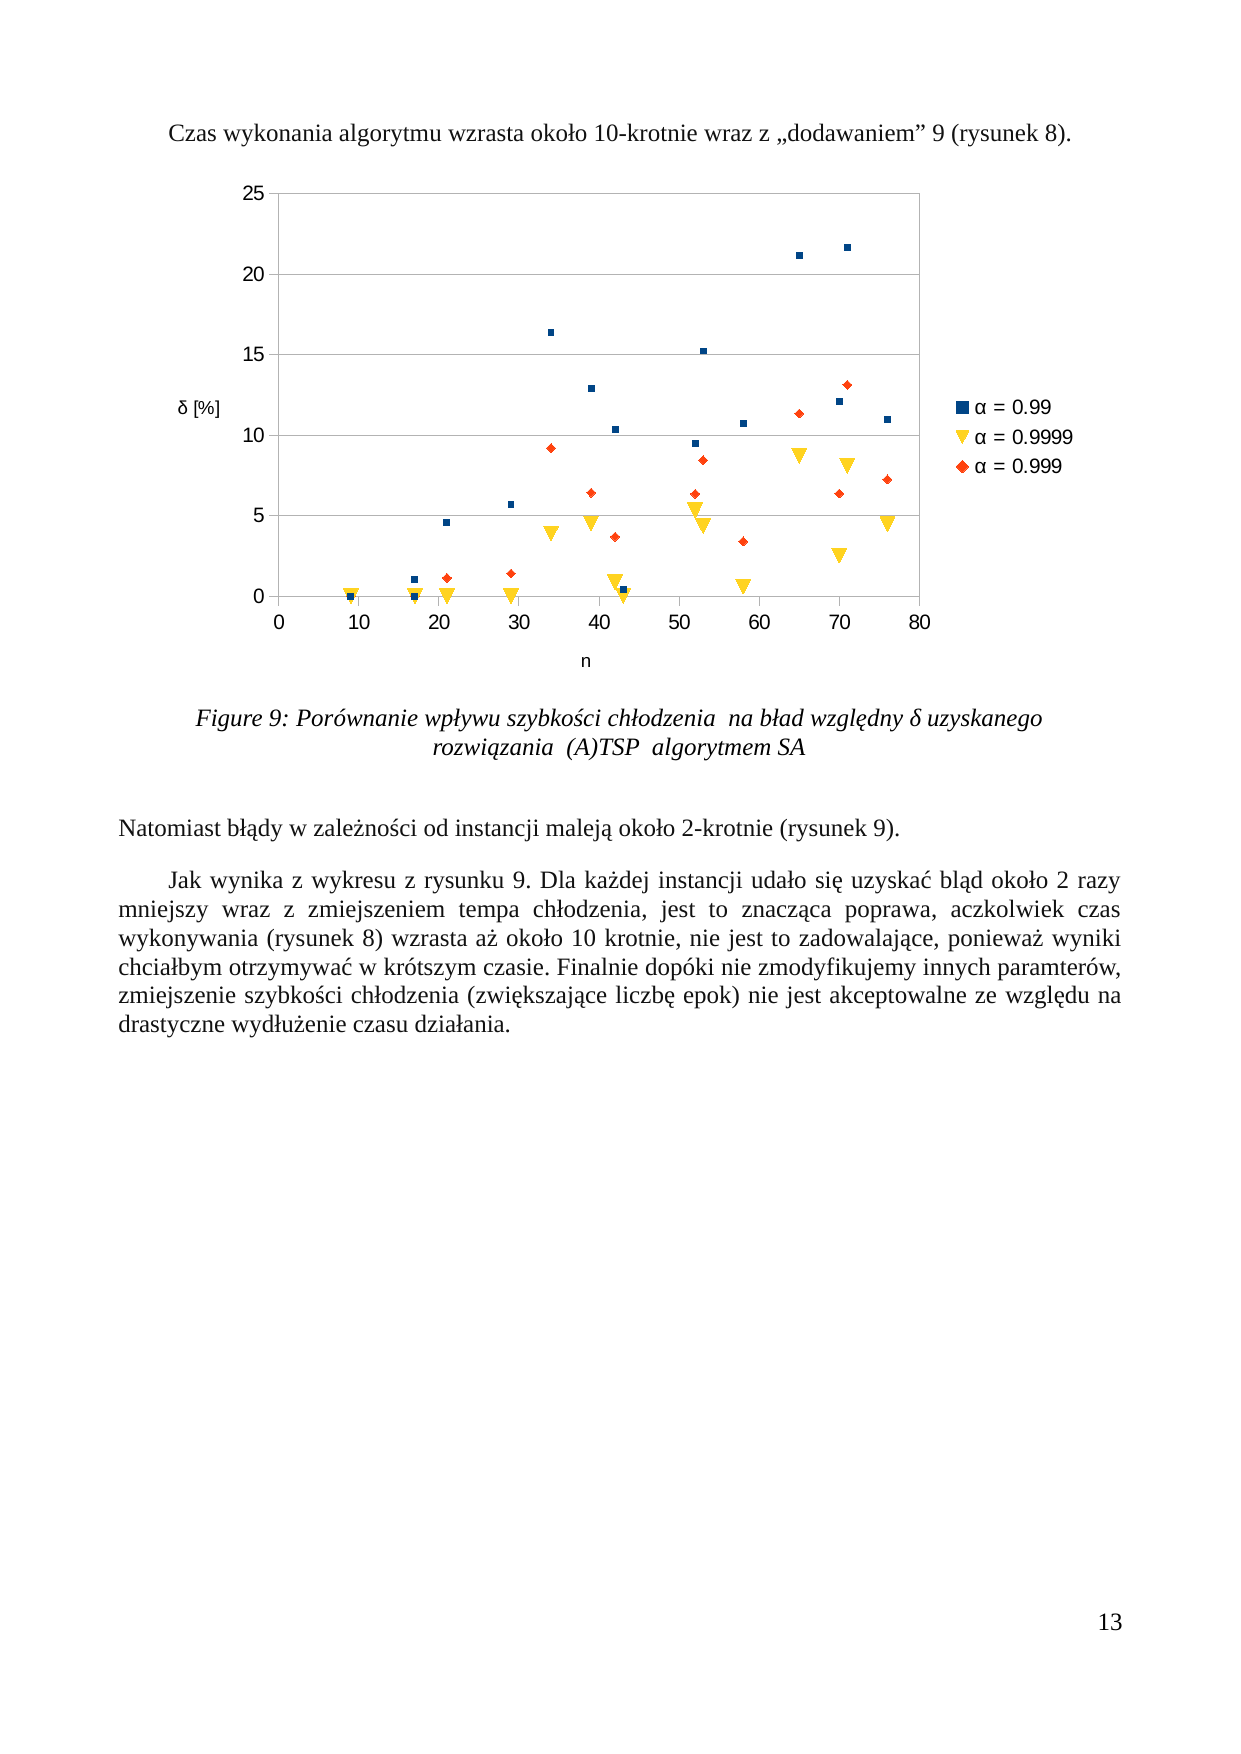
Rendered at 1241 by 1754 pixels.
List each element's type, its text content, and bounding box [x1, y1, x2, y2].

text Jak wynika z wykresu z rysunku 9. Dla każdej instancji udało się uzyskać bląd około 2 razy mniejszy wraz z zmiejszeniem tempa chłodzenia, jest to znacząca poprawa, aczkolwiek czas wykonywania (rysunek 8) wzrasta aż około 10 krotnie, nie jest to zadowalające, ponieważ wyniki chciałbym otrzymywać w krótszym czasie. Finalnie dopóki nie zmodyfikujemy innych paramterów, zmiejszenie szybkości chłodzenia (zwiększające liczbę epok) nie jest akceptowalne ze względu na drastyczne wydłużenie czasu działania. [118, 866, 1122, 1038]
text Natomiast błądy w zależności od instancji maleją około 2-krotnie (rysunek 9). [118, 813, 1122, 842]
text Czas wykonania algorytmu wzrasta około 10-krotnie wraz z „dodawaniem” 9 (rysunek 8). [118, 118, 1122, 147]
text Figure 9: Porównanie wpływu szybkości chłodzenia na bład względny δ uzyskanego rozwiązania (A)TSP algorytmem SA [148, 703, 1092, 761]
